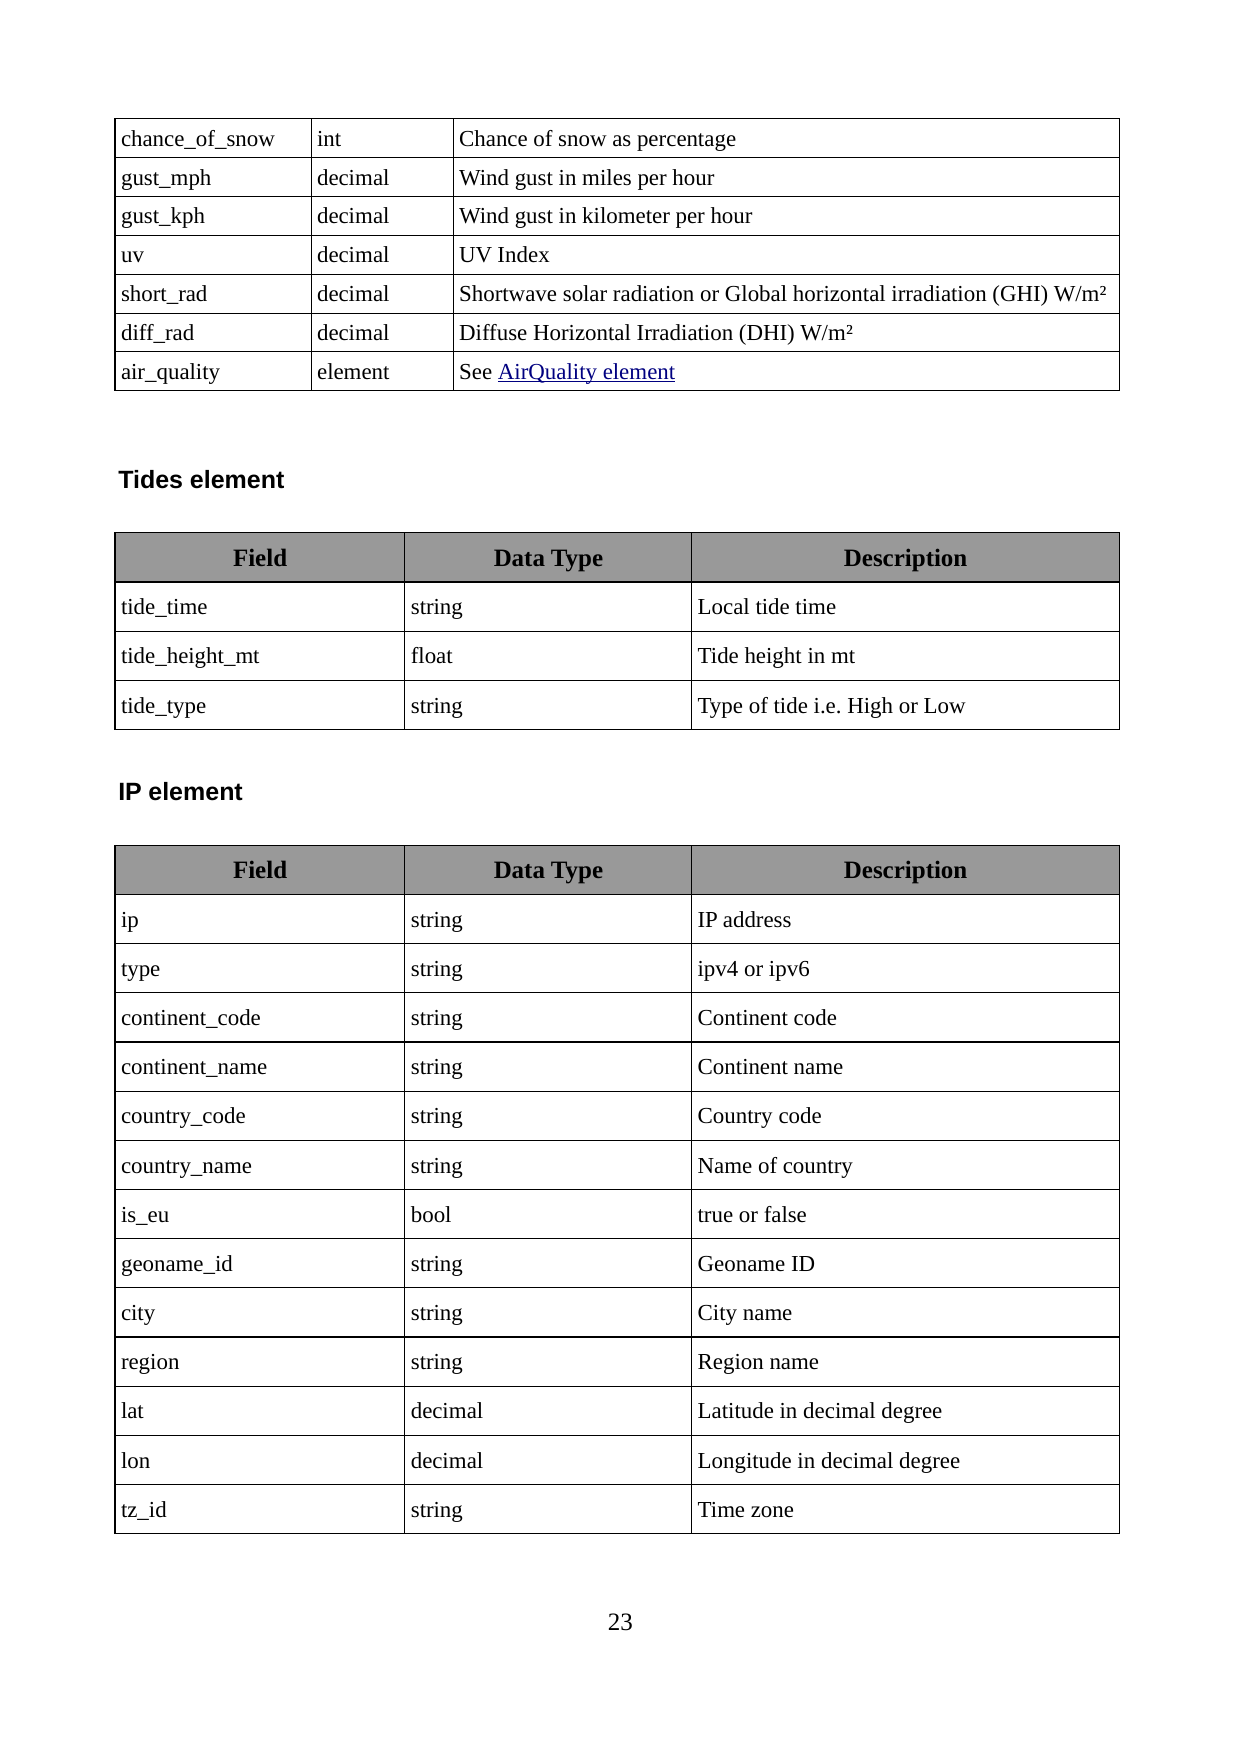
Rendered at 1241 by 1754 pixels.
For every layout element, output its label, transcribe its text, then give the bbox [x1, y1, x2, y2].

subtitle Tides element [118, 465, 1122, 493]
table_cell bool [405, 1190, 691, 1238]
table_cell Type of tide i.e. High or Low [692, 681, 1119, 729]
table_header Description [692, 533, 1119, 581]
table_header Field [116, 846, 404, 894]
table_cell tide_height_mt [116, 632, 404, 680]
table_cell Latitude in decimal degree [692, 1387, 1119, 1435]
table_cell diff_rad [116, 314, 311, 351]
table_cell Time zone [692, 1485, 1119, 1533]
table_cell true or false [692, 1190, 1119, 1238]
table_cell chance_of_snow [116, 119, 311, 157]
table_cell Local tide time [692, 583, 1119, 631]
table_cell UV Index [454, 236, 1119, 273]
table_cell string [405, 583, 691, 631]
table_cell tide_time [116, 583, 404, 631]
table_cell Country code [692, 1092, 1119, 1140]
table_cell Longitude in decimal degree [692, 1436, 1119, 1484]
table_cell continent_code [116, 993, 404, 1041]
table_cell string [405, 681, 691, 729]
table_cell decimal [312, 197, 453, 235]
table_cell city [116, 1288, 404, 1336]
table_cell decimal [405, 1436, 691, 1484]
table_cell gust_mph [116, 158, 311, 196]
table_cell lat [116, 1387, 404, 1435]
table_cell string [405, 895, 691, 943]
table_cell gust_kph [116, 197, 311, 235]
table_cell ipv4 or ipv6 [692, 944, 1119, 992]
table_cell country_code [116, 1092, 404, 1140]
table_cell City name [692, 1288, 1119, 1336]
table_cell Continent code [692, 993, 1119, 1041]
table_cell Shortwave solar radiation or Global horizontal irradiation (GHI) W/m² [454, 275, 1119, 312]
table_cell Region name [692, 1338, 1119, 1386]
table_cell string [405, 1043, 691, 1091]
table_cell country_name [116, 1141, 404, 1189]
table_cell Diffuse Horizontal Irradiation (DHI) W/m² [454, 314, 1119, 351]
table_header Data Type [405, 533, 691, 581]
table_cell Wind gust in miles per hour [454, 158, 1119, 196]
table_cell decimal [405, 1387, 691, 1435]
table_cell type [116, 944, 404, 992]
table_header Description [692, 846, 1119, 894]
table_header Field [116, 533, 404, 581]
table_cell decimal [312, 275, 453, 312]
table_cell geoname_id [116, 1239, 404, 1287]
table_header Data Type [405, 846, 691, 894]
table_cell decimal [312, 158, 453, 196]
table_cell lon [116, 1436, 404, 1484]
table_cell short_rad [116, 275, 311, 312]
table_cell ip [116, 895, 404, 943]
table_cell tide_type [116, 681, 404, 729]
table_cell string [405, 1092, 691, 1140]
table_cell decimal [312, 236, 453, 273]
table_cell element [312, 352, 453, 390]
table_cell tz_id [116, 1485, 404, 1533]
table_cell int [312, 119, 453, 157]
table_cell Geoname ID [692, 1239, 1119, 1287]
table_cell float [405, 632, 691, 680]
table_cell string [405, 1141, 691, 1189]
subtitle IP element [118, 777, 1122, 806]
table_cell IP address [692, 895, 1119, 943]
table_cell string [405, 1239, 691, 1287]
table_cell air_quality [116, 352, 311, 390]
table_cell Tide height in mt [692, 632, 1119, 680]
table_cell continent_name [116, 1043, 404, 1091]
table_cell string [405, 1288, 691, 1336]
table_cell is_eu [116, 1190, 404, 1238]
table_cell Chance of snow as percentage [454, 119, 1119, 157]
table_cell region [116, 1338, 404, 1386]
table_cell Wind gust in kilometer per hour [454, 197, 1119, 235]
table_cell string [405, 1338, 691, 1386]
table_cell string [405, 993, 691, 1041]
table_cell decimal [312, 314, 453, 351]
table_cell string [405, 944, 691, 992]
table_cell string [405, 1485, 691, 1533]
table_cell Name of country [692, 1141, 1119, 1189]
table_cell Continent name [692, 1043, 1119, 1091]
table_cell uv [116, 236, 311, 273]
table_cell See AirQuality element [454, 352, 1119, 390]
